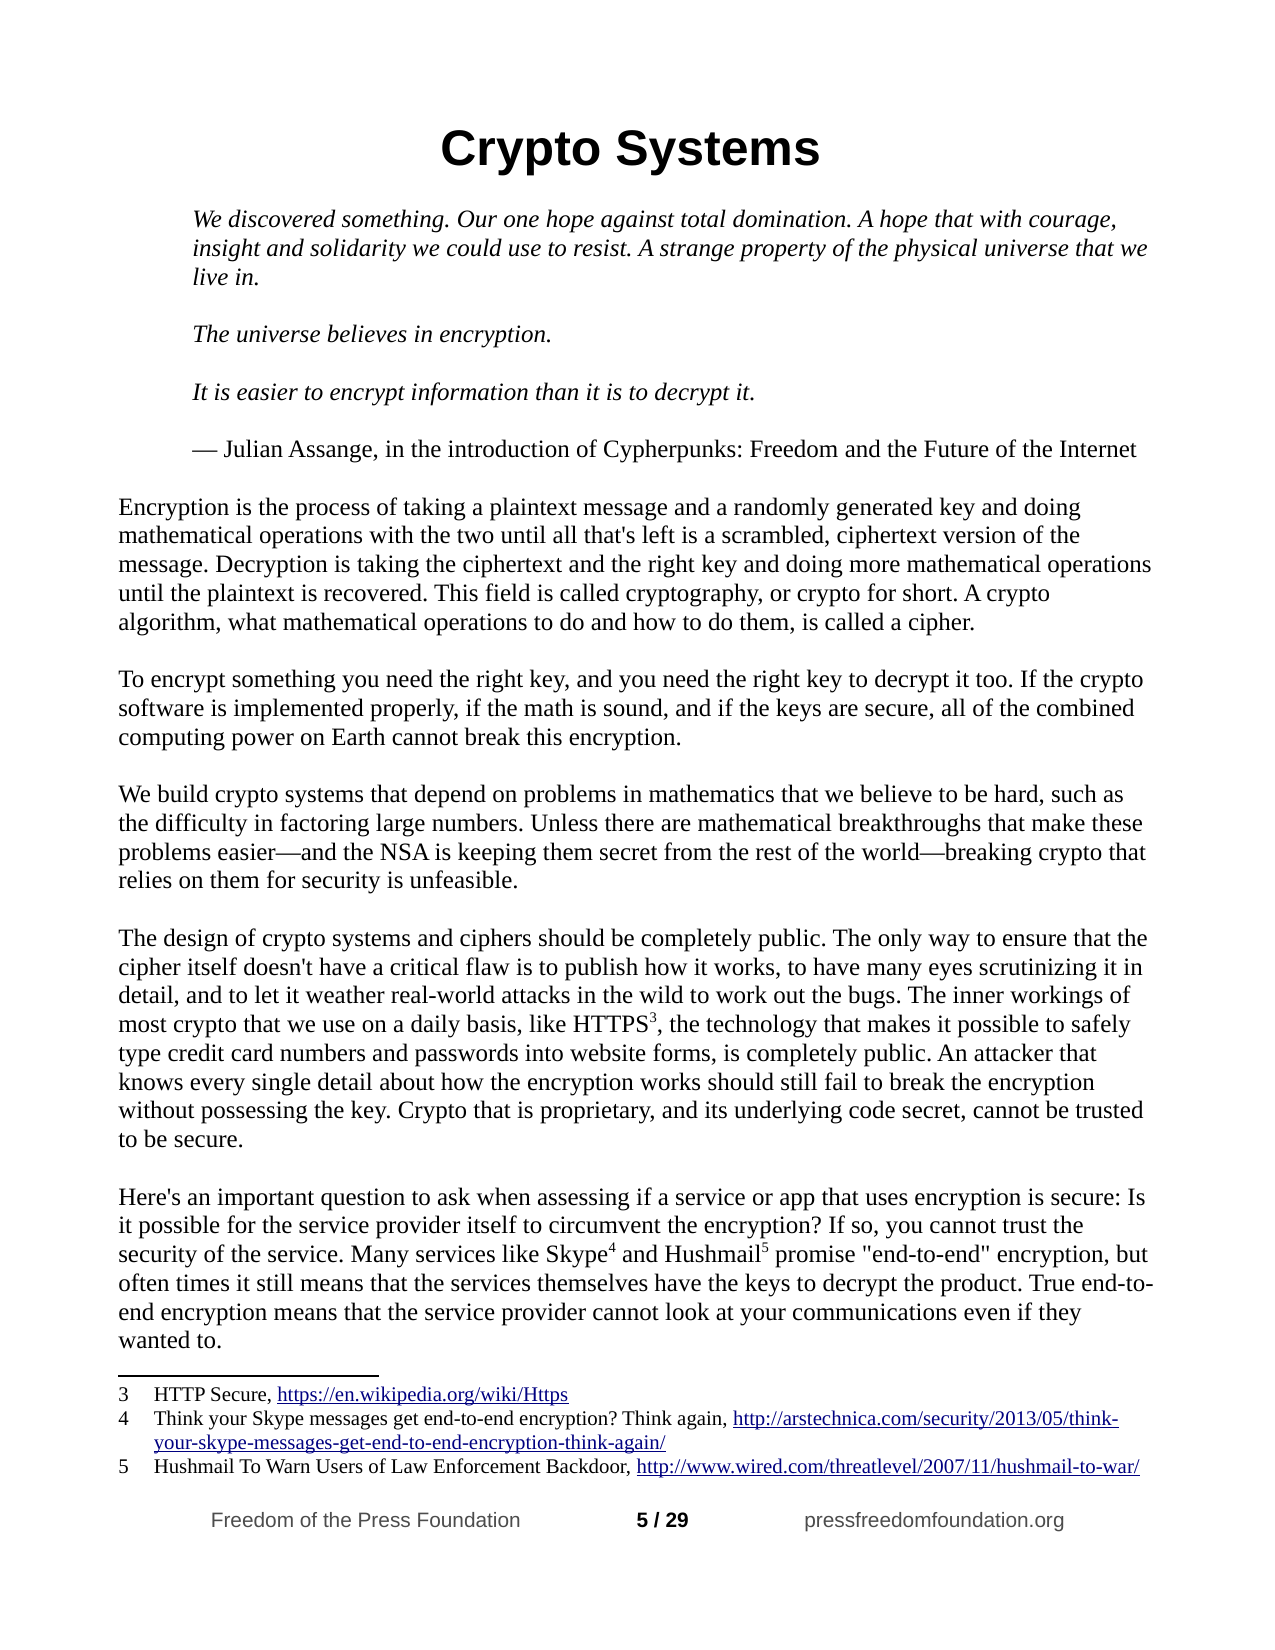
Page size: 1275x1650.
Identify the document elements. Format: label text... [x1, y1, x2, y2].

text The universe believes in encryption. [192, 319, 1157, 348]
text Think your Skype messages get end-to-end encryption? Think again, http://arstechnica.com/security/2013/05/think-your-skype-messages-get-end-to-end-encryption-think-again/ [118, 1406, 1157, 1454]
text We discovered something. Our one hope against total domination. A hope that with courage, insight and solidarity we could use to resist. A strange property of the physical universe that we live in. [192, 204, 1157, 291]
text HTTP Secure, https://en.wikipedia.org/wiki/Https [118, 1382, 1157, 1406]
text Encryption is the process of taking a plaintext message and a randomly generated key and doing mathematical operations with the two until all that's left is a scrambled, ciphertext version of the message. Decryption is taking the ciphertext and the right key and doing more mathematical operations until the plaintext is recovered. This field is called cryptography, or crypto for short. A crypto algorithm, what mathematical operations to do and how to do them, is called a cipher. [118, 492, 1157, 636]
text Crypto Systems [118, 118, 1157, 176]
text We build crypto systems that depend on problems in mathematics that we believe to be hard, such as the difficulty in factoring large numbers. Unless there are mathematical breakthroughs that make these problems easier—and the NSA is keeping them secret from the rest of the world—breaking crypto that relies on them for security is unfeasible. [118, 779, 1157, 894]
text The design of crypto systems and ciphers should be completely public. The only way to ensure that the cipher itself doesn't have a critical flaw is to publish how it works, to have many eyes scrutinizing it in detail, and to let it weather real-world attacks in the wild to work out the bugs. The inner workings of most crypto that we use on a daily basis, like HTTPS, the technology that makes it possible to safely type credit card numbers and passwords into website forms, is completely public. An attacker that knows every single detail about how the encryption works should still fail to break the encryption without possessing the key. Crypto that is proprietary, and its underlying code secret, cannot be trusted to be secure. [118, 923, 1157, 1153]
text — Julian Assange, in the introduction of Cypherpunks: Freedom and the Future of the Internet [192, 434, 1157, 463]
text Here's an important question to ask when assessing if a service or app that uses encryption is secure: Is it possible for the service provider itself to circumvent the encryption? If so, you cannot trust the security of the service. Many services like Skype and Hushmail promise "end-to-end" encryption, but often times it still means that the services themselves have the keys to decrypt the product. True end-to-end encryption means that the service provider cannot look at your communications even if they wanted to. [118, 1182, 1157, 1354]
text To encrypt something you need the right key, and you need the right key to decrypt it too. If the crypto software is implemented properly, if the math is sound, and if the keys are secure, all of the combined computing power on Earth cannot break this encryption. [118, 664, 1157, 751]
text It is easier to encrypt information than it is to decrypt it. [192, 377, 1157, 406]
text Hushmail To Warn Users of Law Enforcement Backdoor, http://www.wired.com/threatlevel/2007/11/hushmail-to-war/ [118, 1454, 1157, 1478]
